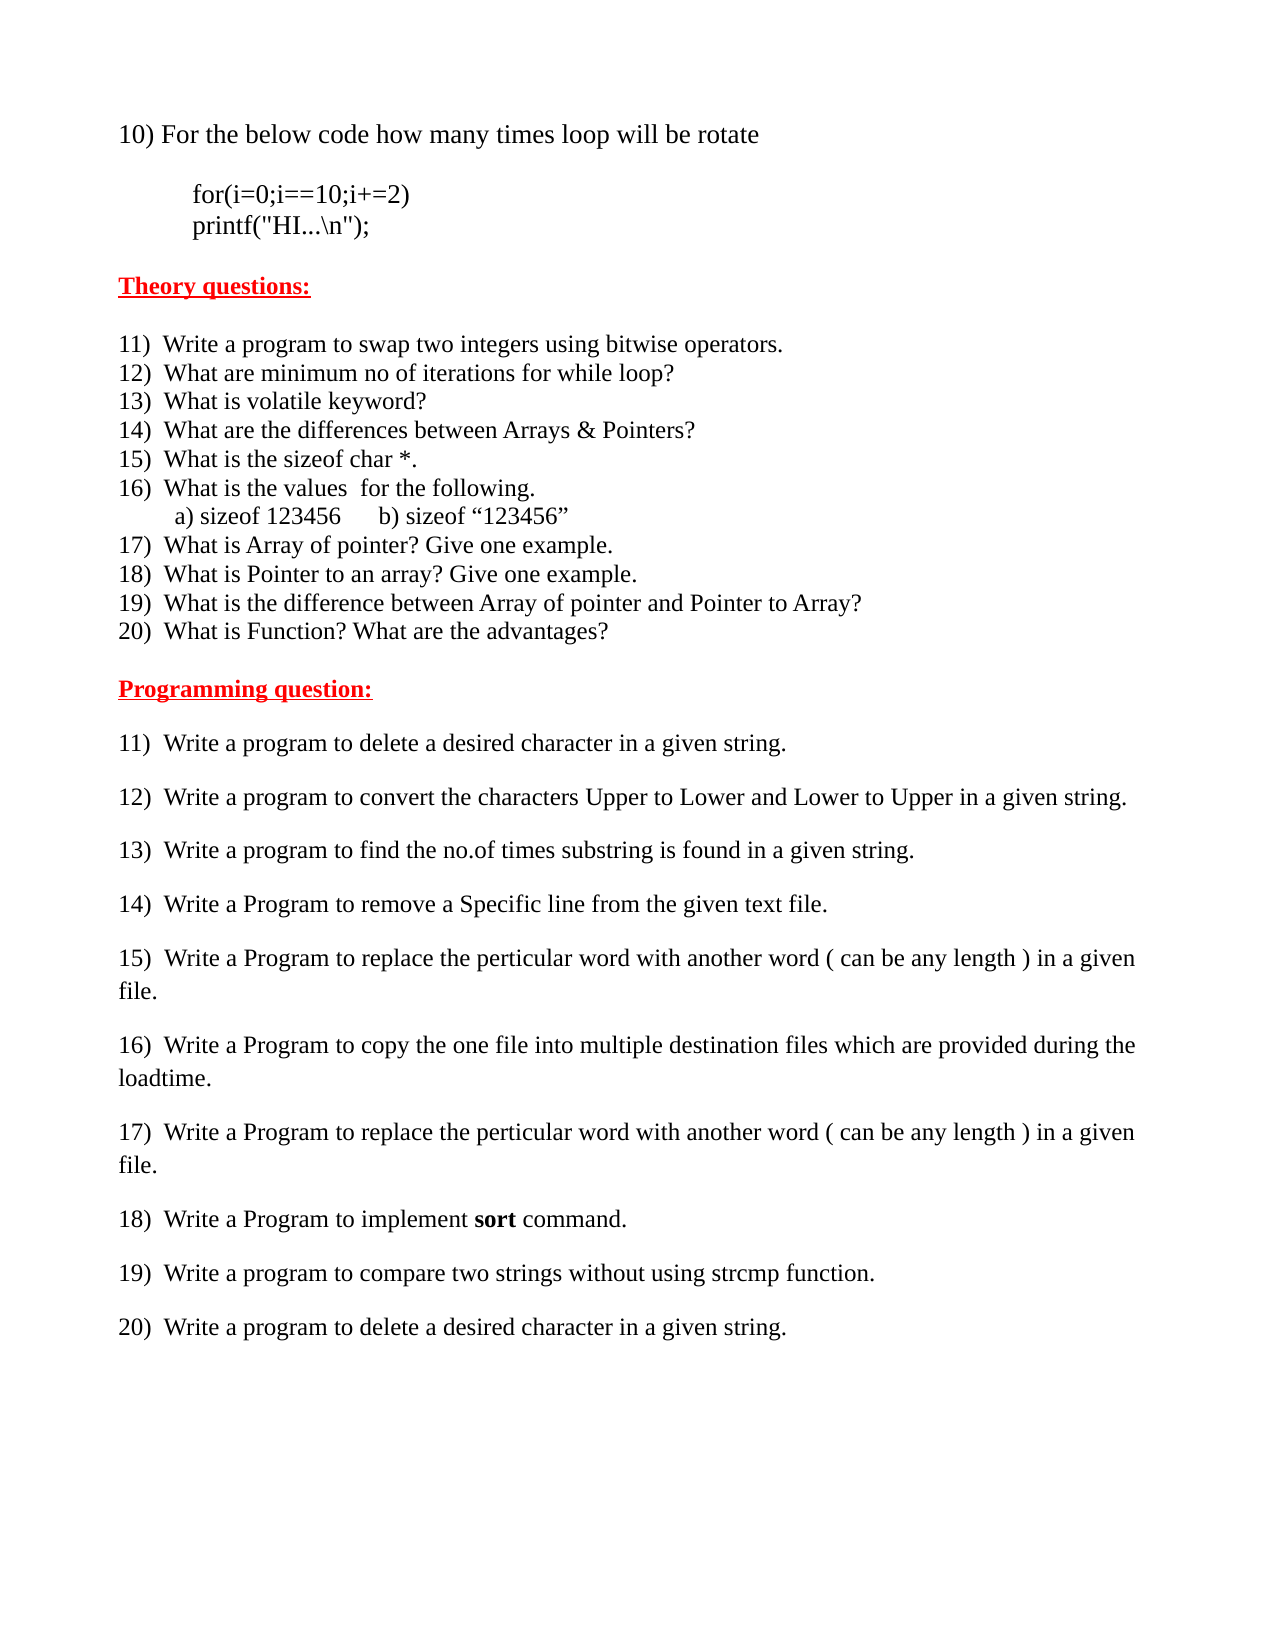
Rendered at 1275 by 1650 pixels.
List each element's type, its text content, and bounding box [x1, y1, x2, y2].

text 13) Write a program to find the no.of times substring is found in a given string. [118, 836, 1157, 864]
text 11) Write a program to swap two integers using bitwise operators. [118, 329, 1157, 358]
text 19) Write a program to compare two strings without using strcmp function. [118, 1258, 1157, 1286]
text printf("HI...\n"); [118, 209, 1157, 240]
text 15) Write a Program to replace the perticular word with another word ( can be any length ) in a given file. [118, 943, 1157, 1005]
text Programming question: [118, 674, 1157, 703]
text 18) Write a Program to implement sort command. [118, 1204, 1157, 1233]
text 15) What is the sizeof char *. [118, 444, 1157, 473]
text 12) Write a program to convert the characters Upper to Lower and Lower to Upper in a given string. [118, 782, 1157, 810]
text 17) Write a Program to replace the perticular word with another word ( can be any length ) in a given file. [118, 1117, 1157, 1179]
text for(i=0;i==10;i+=2) [118, 178, 1157, 209]
text 16) What is the values for the following. [118, 473, 1157, 501]
text 17) What is Array of pointer? Give one example. [118, 530, 1157, 559]
text Theory questions: [118, 271, 1157, 300]
text 13) What is volatile keyword? [118, 386, 1157, 415]
text 11) Write a program to delete a desired character in a given string. [118, 728, 1157, 757]
text 16) Write a Program to copy the one file into multiple destination files which are provided during the loadtime. [118, 1030, 1157, 1092]
text 19) What is the difference between Array of pointer and Pointer to Array? [118, 588, 1157, 616]
text 18) What is Pointer to an array? Give one example. [118, 559, 1157, 588]
text 14) Write a Program to remove a Specific line from the given text file. [118, 889, 1157, 918]
text 20) What is Function? What are the advantages? [118, 616, 1157, 645]
text 14) What are the differences between Arrays & Pointers? [118, 415, 1157, 444]
text 12) What are minimum no of iterations for while loop? [118, 358, 1157, 386]
text 10) For the below code how many times loop will be rotate [118, 118, 1157, 149]
text a) sizeof 123456 b) sizeof “123456” [118, 501, 1157, 530]
text 20) Write a program to delete a desired character in a given string. [118, 1312, 1157, 1340]
